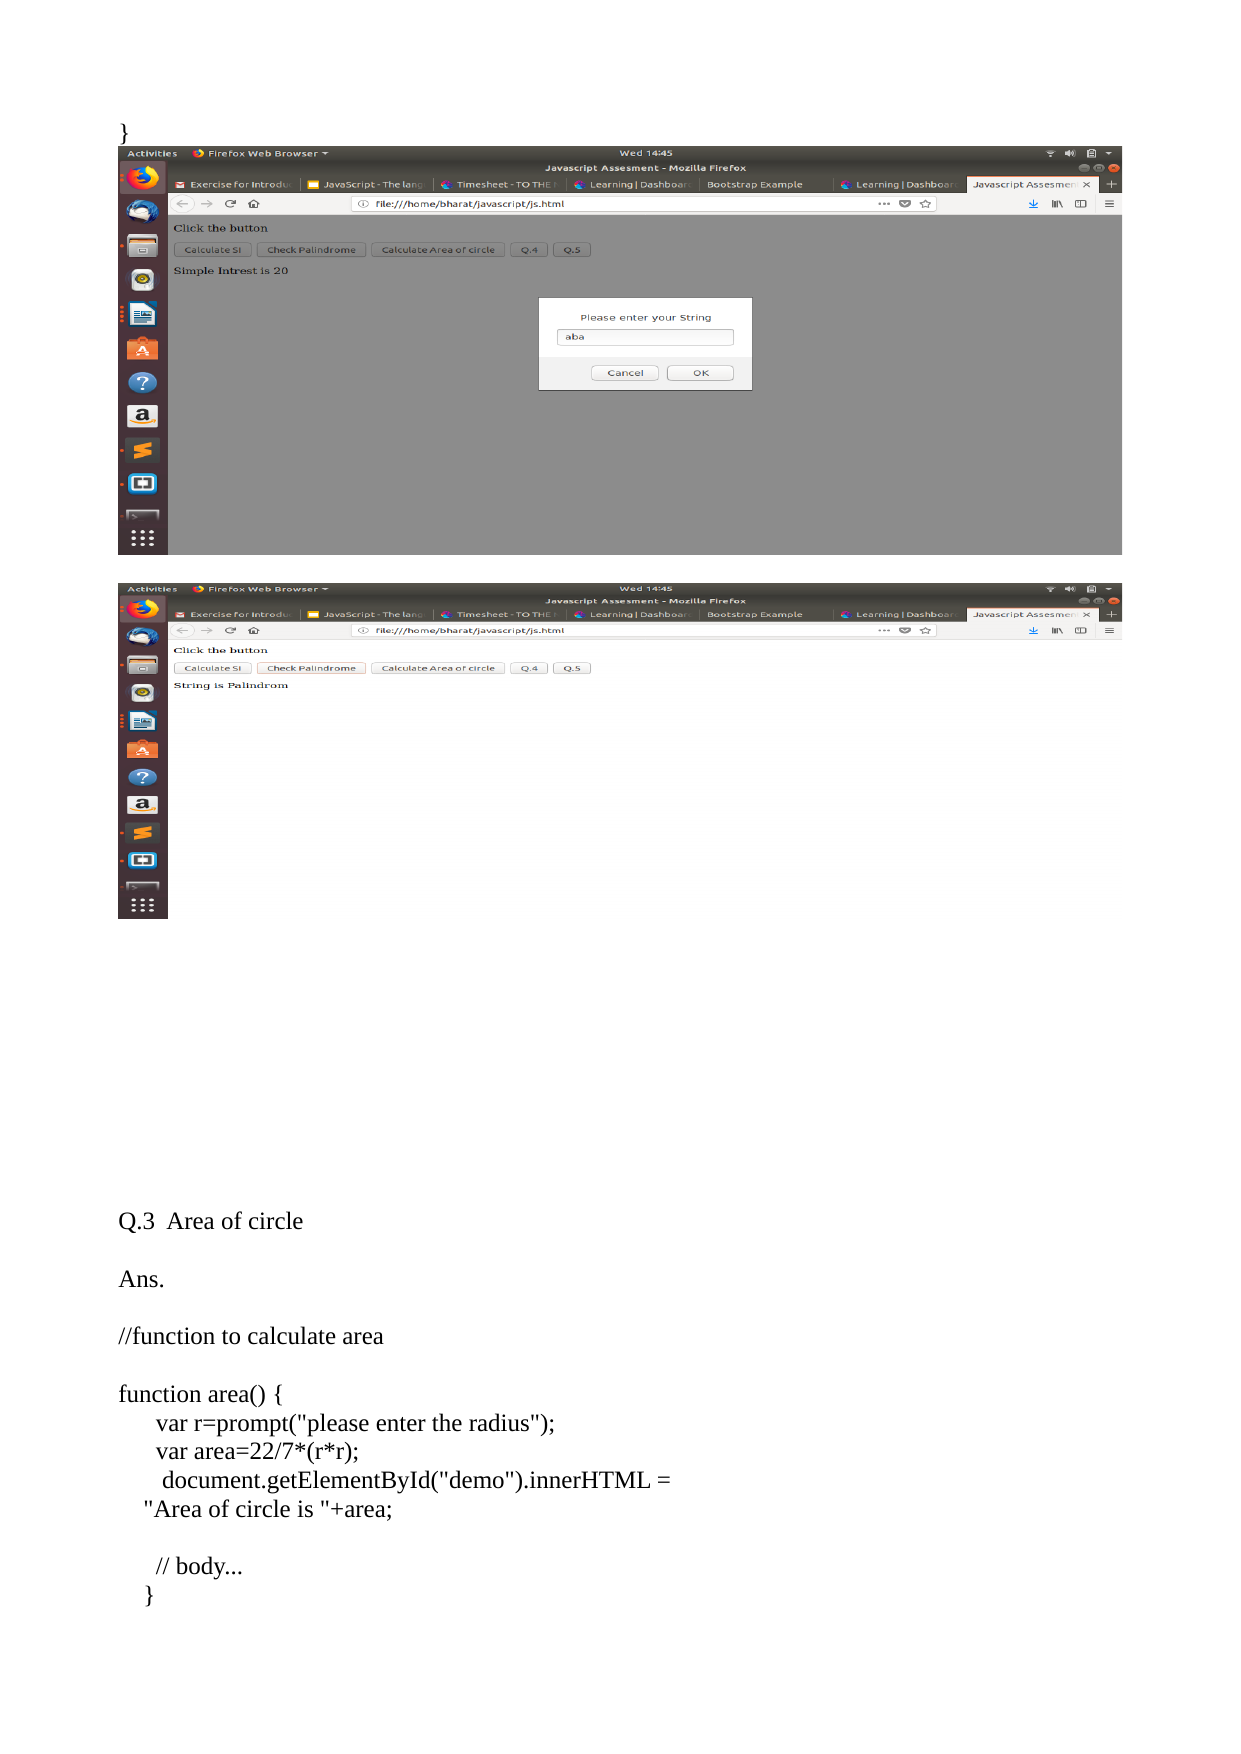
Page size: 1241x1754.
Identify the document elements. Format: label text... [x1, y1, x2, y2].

text Ans. [118, 1264, 1122, 1293]
text //function to calculate area [118, 1321, 1122, 1350]
picture [118, 146, 1123, 555]
text } [118, 118, 1122, 146]
text // body... [118, 1551, 1122, 1580]
text function area() { [118, 1379, 1122, 1408]
text Q.3 Area of circle [118, 1206, 1122, 1235]
text var r=prompt("please enter the radius"); [118, 1408, 1122, 1436]
text } [118, 1580, 1122, 1609]
text var area=22/7*(r*r); [118, 1436, 1122, 1465]
text "Area of circle is "+area; [118, 1494, 1122, 1523]
picture [118, 583, 1123, 919]
text document.getElementById("demo").innerHTML = [118, 1465, 1122, 1494]
